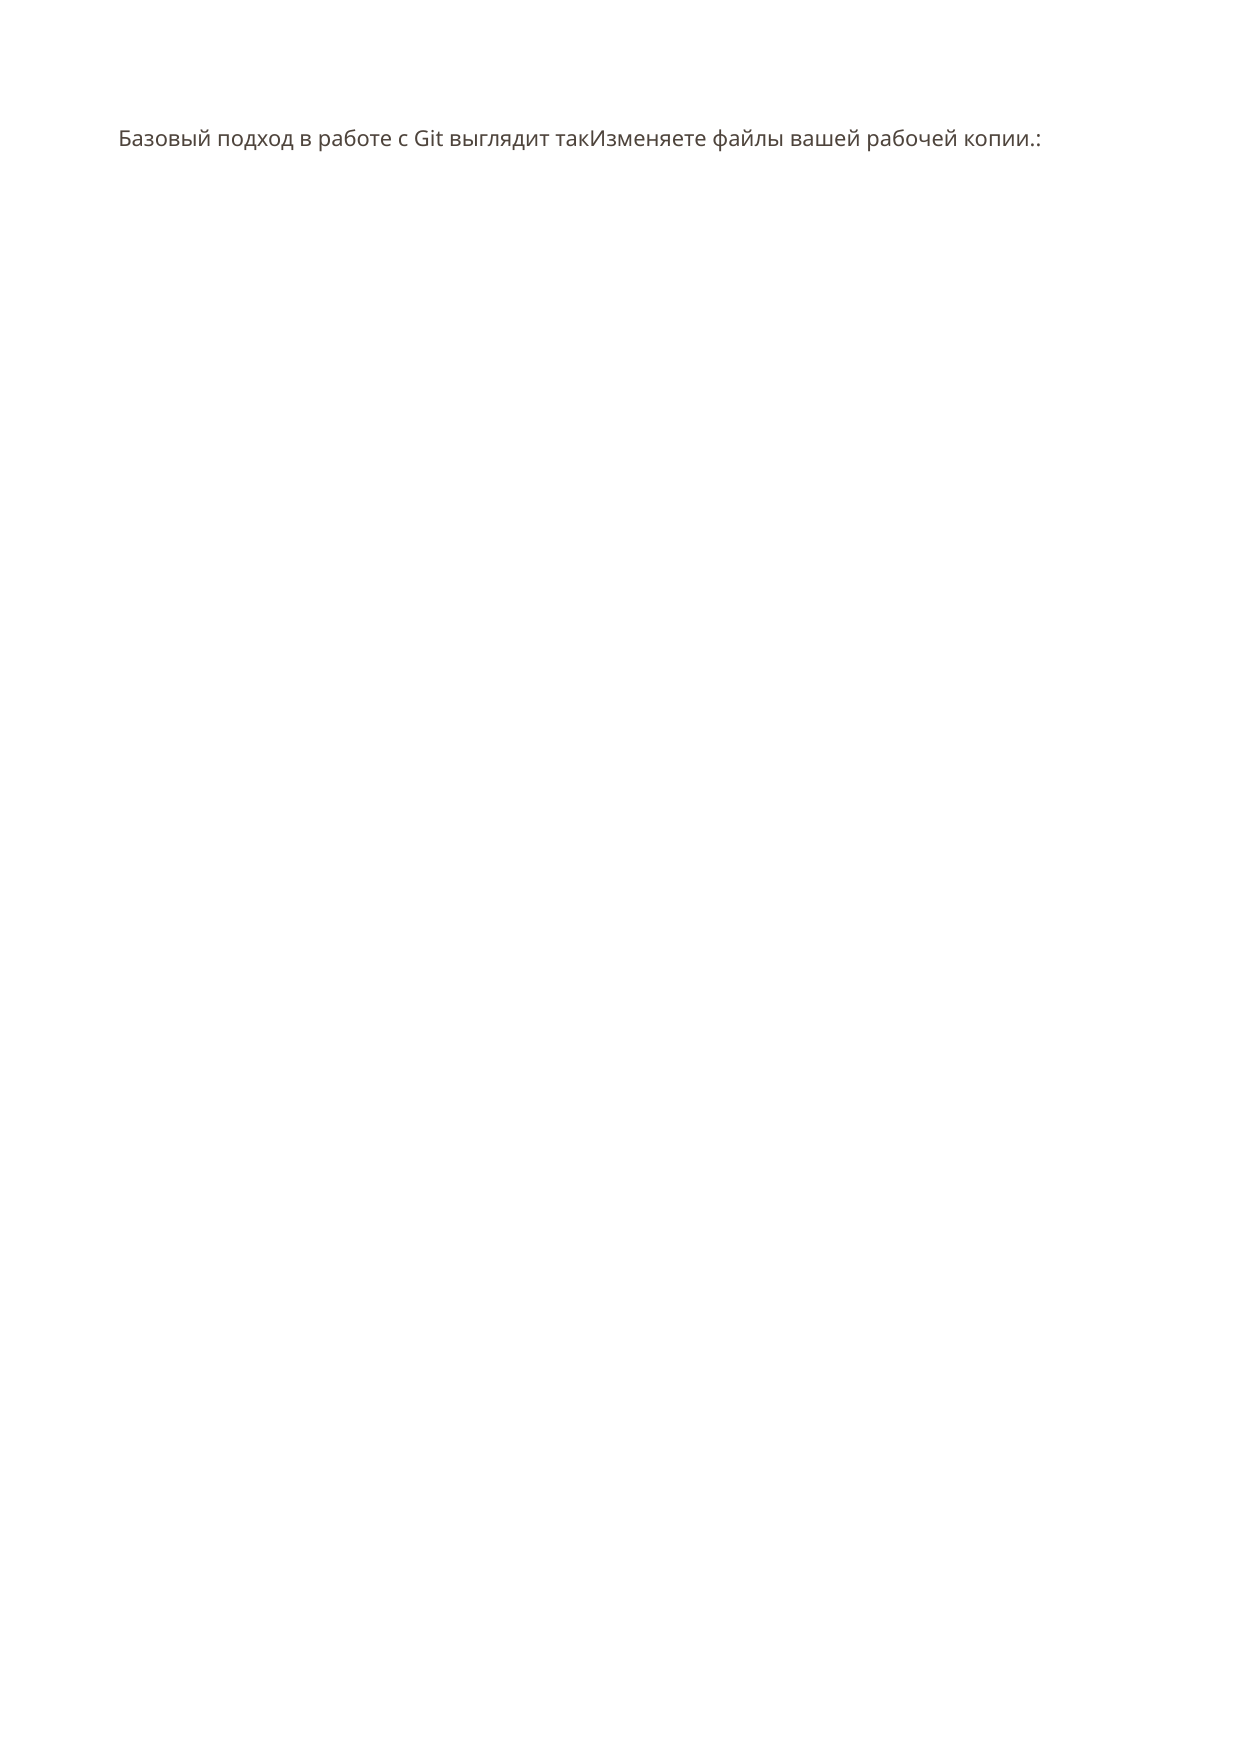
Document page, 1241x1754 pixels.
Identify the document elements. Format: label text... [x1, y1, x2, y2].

text Базовый подход в работе с Git выглядит такИзменяете файлы вашей рабочей копии.: [118, 118, 1122, 152]
